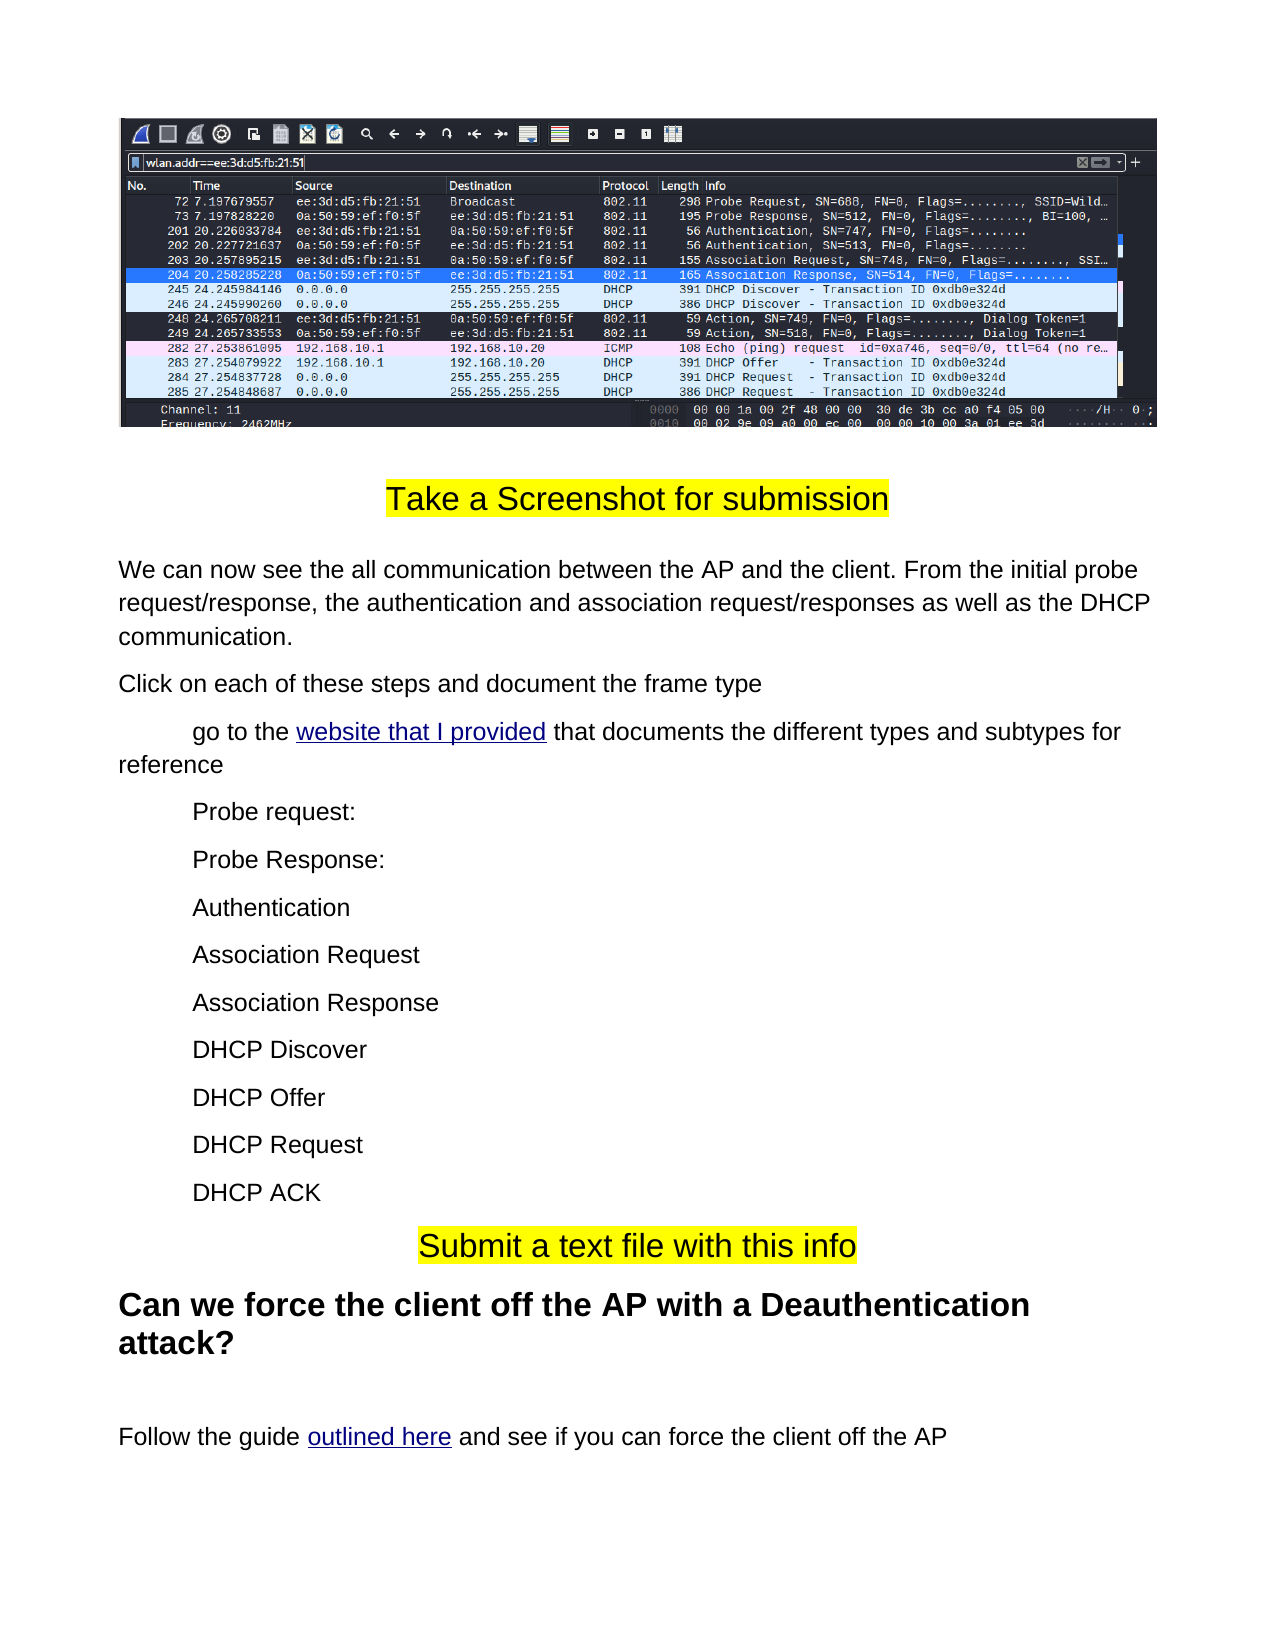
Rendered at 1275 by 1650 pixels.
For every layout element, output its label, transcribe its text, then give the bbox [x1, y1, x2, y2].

text Follow the guide outlined here and see if you can force the client off the AP [118, 1422, 1157, 1451]
text Association Request [118, 940, 1157, 969]
text DHCP Offer [118, 1083, 1157, 1112]
text Authentication [118, 892, 1157, 921]
text Submit a text file with this info [118, 1226, 1157, 1264]
text Take a Screenshot for submission [118, 478, 1157, 517]
text Association Response [118, 988, 1157, 1016]
text Probe Response: [118, 845, 1157, 874]
text DHCP Discover [118, 1035, 1157, 1064]
text Click on each of these steps and document the frame type [118, 669, 1157, 698]
picture [118, 118, 1157, 427]
text go to the website that I provided that documents the different types and subtypes for reference [118, 717, 1157, 778]
text Probe request: [118, 797, 1157, 826]
text DHCP ACK [118, 1178, 1157, 1207]
text DHCP Request [118, 1131, 1157, 1159]
subtitle Can we force the client off the AP with a Deauthentication attack? [118, 1285, 1157, 1362]
text We can now see the all communication between the AP and the client. From the initial probe request/response, the authentication and association request/responses as well as the DHCP communication. [118, 555, 1157, 650]
